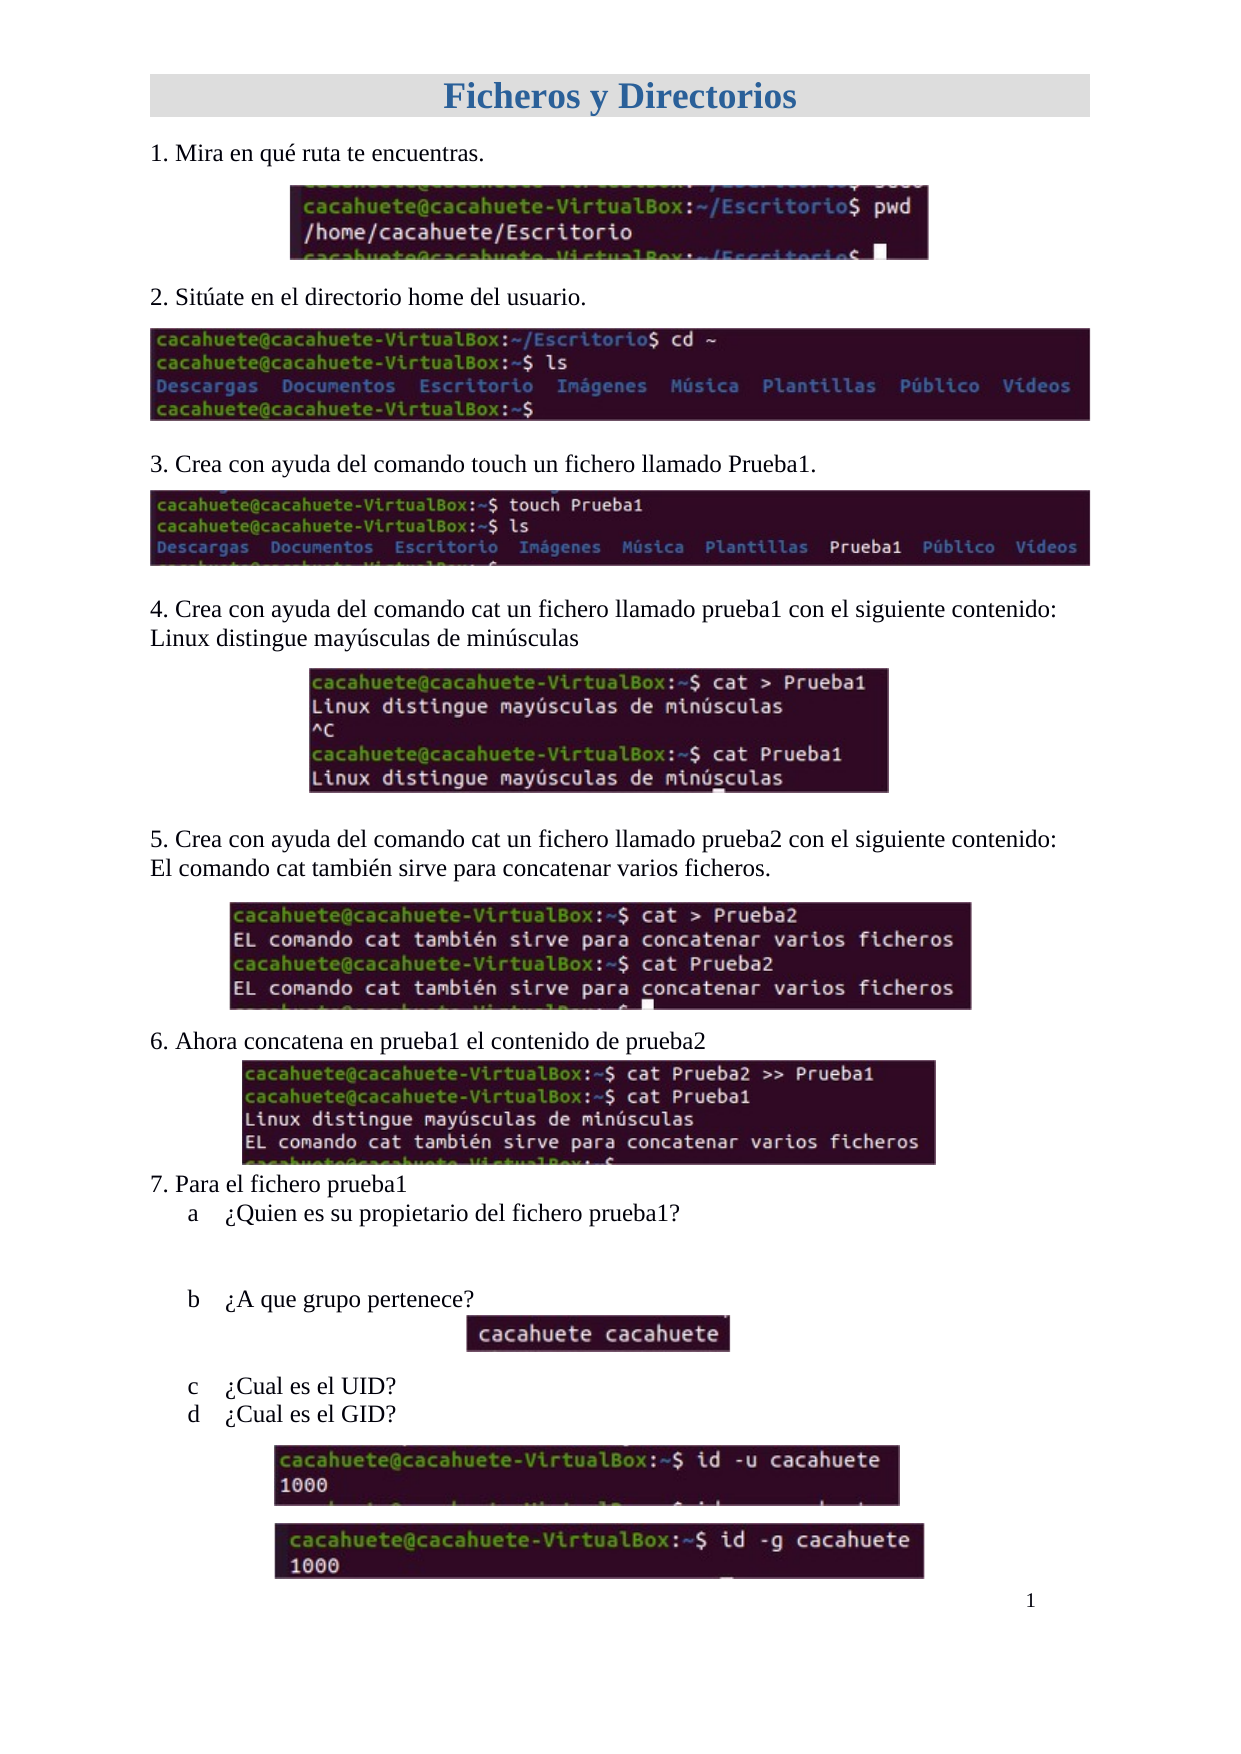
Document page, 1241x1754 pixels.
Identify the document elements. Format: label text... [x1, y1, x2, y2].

picture [309, 668, 889, 793]
list ¿Quien es su propietario del fichero prueba1? [187, 1198, 1090, 1227]
picture [274, 1445, 900, 1506]
picture [466, 1315, 731, 1352]
picture [242, 1060, 936, 1165]
text Linux distingue mayúsculas de minúsculas [150, 623, 1090, 652]
text 5. Crea con ayuda del comando cat un fichero llamado prueba2 con el siguiente contenido: [150, 824, 1090, 853]
list ¿Cual es el UID? [187, 1371, 1090, 1399]
picture [274, 1523, 925, 1579]
text El comando cat también sirve para concatenar varios ficheros. [150, 853, 1090, 882]
text Ficheros y Directorios [150, 74, 1090, 117]
picture [150, 328, 1091, 421]
text 3. Crea con ayuda del comando touch un fichero llamado Prueba1. [150, 449, 1090, 478]
text 7. Para el fichero prueba1 [150, 1169, 1090, 1198]
text 4. Crea con ayuda del comando cat un fichero llamado prueba1 con el siguiente contenido: [150, 594, 1090, 623]
picture [150, 490, 1091, 566]
text 2. Sitúate en el directorio home del usuario. [150, 282, 1090, 311]
list ¿Cual es el GID? [187, 1399, 1090, 1428]
picture [229, 902, 972, 1010]
text 6. Ahora concatena en prueba1 el contenido de prueba2 [150, 1026, 1090, 1054]
list ¿A que grupo pertenece? [187, 1284, 1090, 1313]
text 1. Mira en qué ruta te encuentras. [150, 138, 1090, 167]
picture [289, 185, 929, 260]
